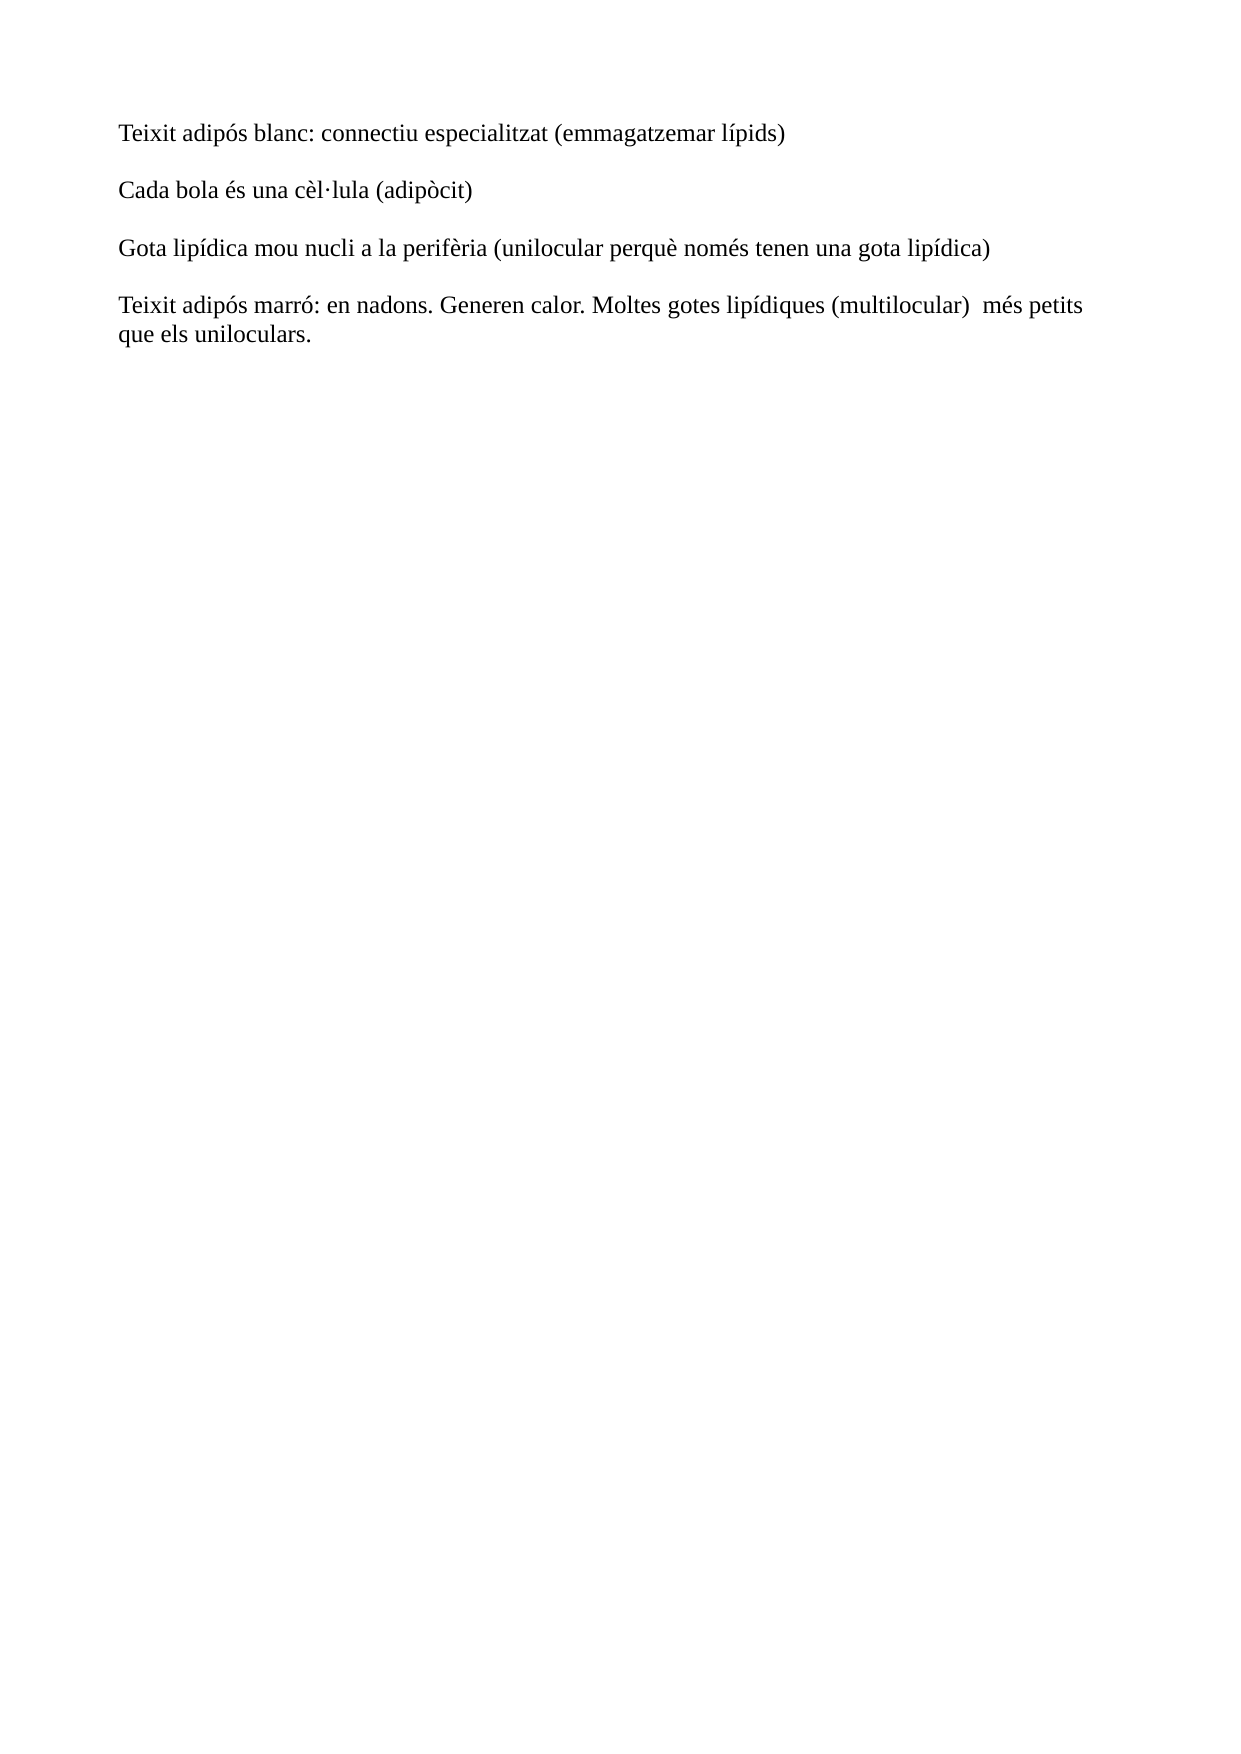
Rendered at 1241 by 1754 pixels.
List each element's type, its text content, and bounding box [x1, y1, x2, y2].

text Gota lipídica mou nucli a la perifèria (unilocular perquè només tenen una gota lipídica) [118, 233, 1122, 262]
text Teixit adipós blanc: connectiu especialitzat (emmagatzemar lípids) [118, 118, 1122, 147]
text Teixit adipós marró: en nadons. Generen calor. Moltes gotes lipídiques (multilocular) més petits que els uniloculars. [118, 291, 1122, 348]
text Cada bola és una cèl·lula (adipòcit) [118, 176, 1122, 204]
